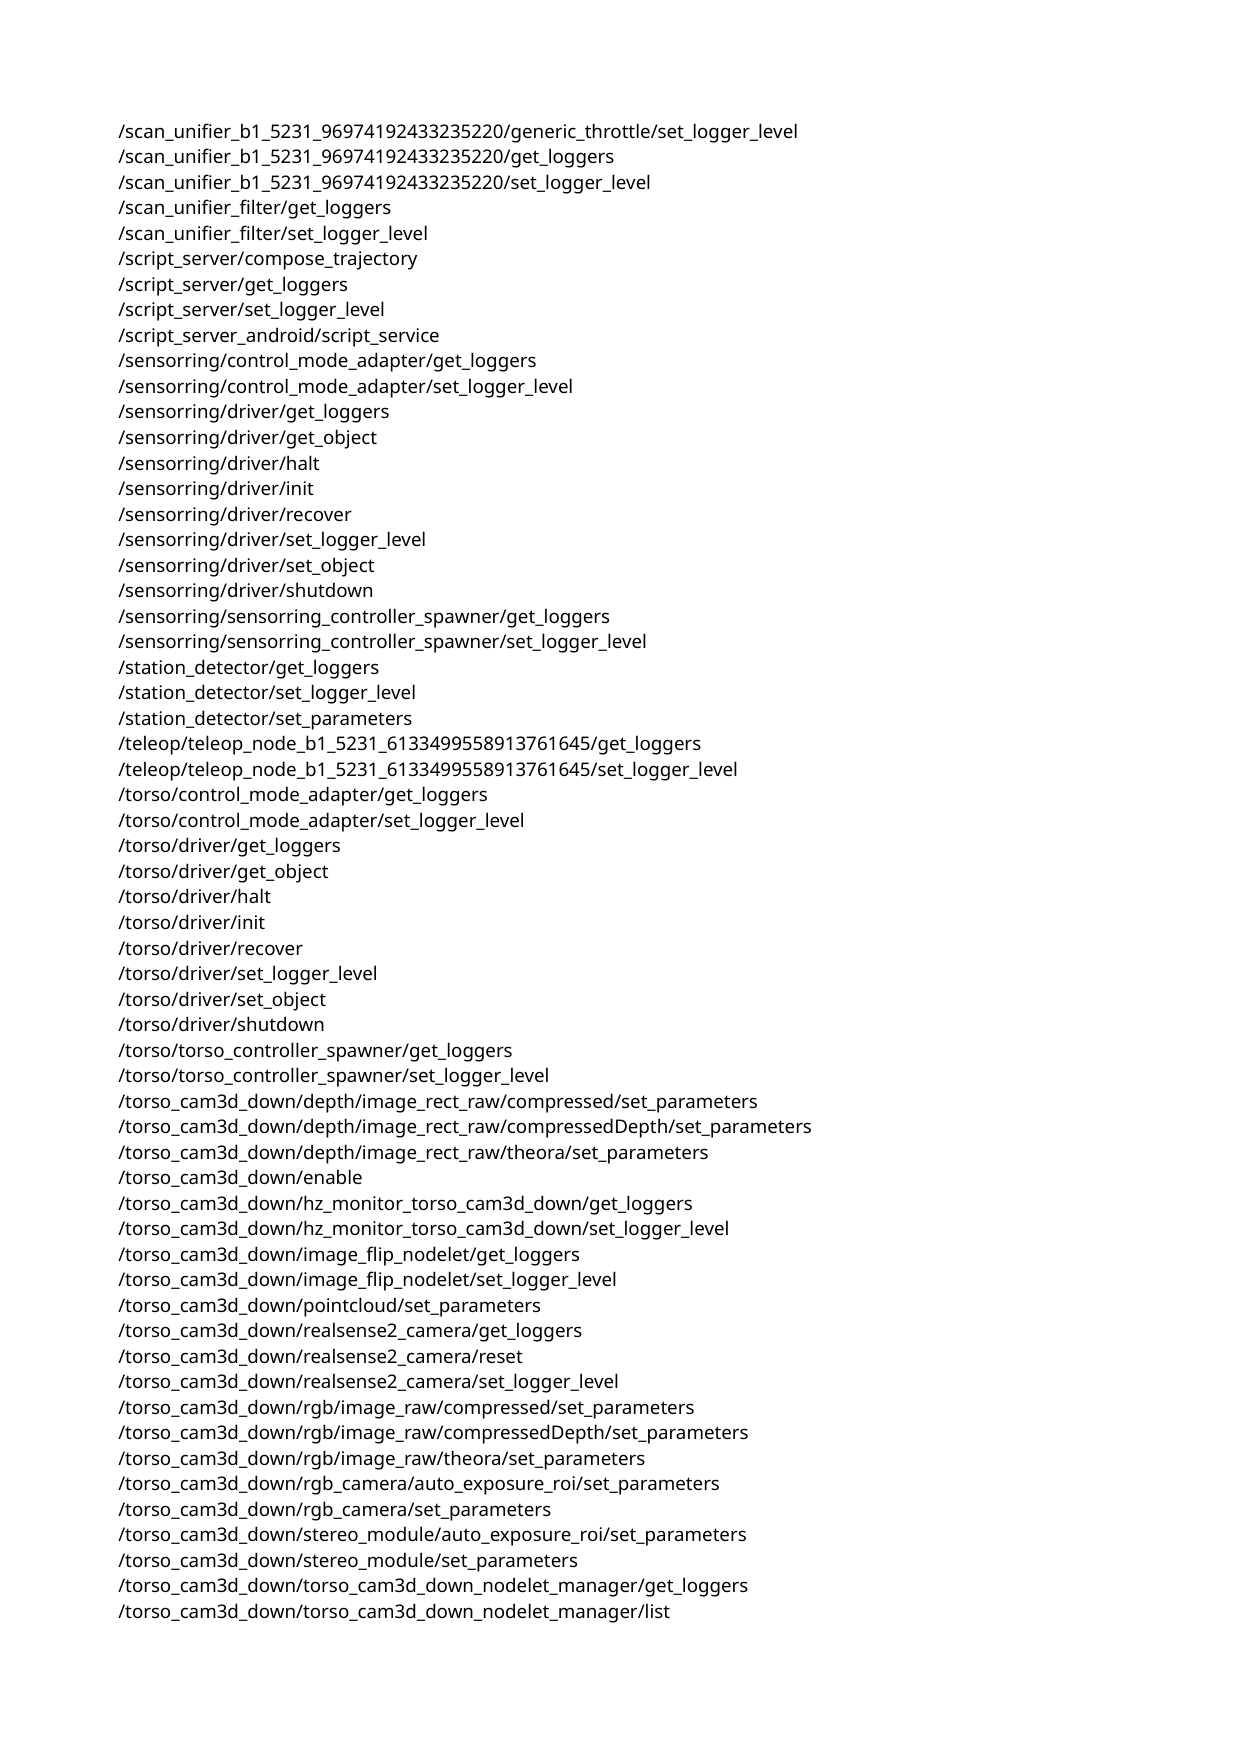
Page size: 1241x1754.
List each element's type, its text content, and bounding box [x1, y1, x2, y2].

text /torso_cam3d_down/torso_cam3d_down_nodelet_manager/list [118, 1598, 1122, 1624]
text /teleop/teleop_node_b1_5231_6133499558913761645/get_loggers [118, 731, 1122, 756]
text /torso/control_mode_adapter/get_loggers [118, 782, 1122, 807]
text /scan_unifier_filter/set_logger_level [118, 220, 1122, 246]
text /sensorring/driver/get_loggers [118, 399, 1122, 424]
text /sensorring/sensorring_controller_spawner/set_logger_level [118, 628, 1122, 654]
text /script_server/set_logger_level [118, 297, 1122, 322]
text /torso/driver/set_object [118, 986, 1122, 1011]
text /torso_cam3d_down/rgb/image_raw/compressed/set_parameters [118, 1394, 1122, 1420]
text /torso_cam3d_down/depth/image_rect_raw/compressed/set_parameters [118, 1088, 1122, 1113]
text /torso_cam3d_down/realsense2_camera/get_loggers [118, 1318, 1122, 1343]
text /torso_cam3d_down/image_flip_nodelet/set_logger_level [118, 1267, 1122, 1292]
text /scan_unifier_b1_5231_96974192433235220/get_loggers [118, 144, 1122, 169]
text /torso/torso_controller_spawner/get_loggers [118, 1037, 1122, 1062]
text /torso_cam3d_down/depth/image_rect_raw/compressedDepth/set_parameters [118, 1113, 1122, 1139]
text /torso_cam3d_down/hz_monitor_torso_cam3d_down/set_logger_level [118, 1216, 1122, 1241]
text /sensorring/driver/set_logger_level [118, 526, 1122, 552]
text /torso/driver/get_loggers [118, 833, 1122, 858]
text /torso/torso_controller_spawner/set_logger_level [118, 1062, 1122, 1088]
text /sensorring/driver/recover [118, 501, 1122, 526]
text /scan_unifier_b1_5231_96974192433235220/generic_throttle/set_logger_level [118, 118, 1122, 144]
text /sensorring/driver/shutdown [118, 577, 1122, 603]
text /torso_cam3d_down/torso_cam3d_down_nodelet_manager/get_loggers [118, 1573, 1122, 1598]
text /sensorring/driver/init [118, 475, 1122, 501]
text /torso_cam3d_down/stereo_module/set_parameters [118, 1547, 1122, 1573]
text /torso_cam3d_down/image_flip_nodelet/get_loggers [118, 1241, 1122, 1267]
text /torso_cam3d_down/depth/image_rect_raw/theora/set_parameters [118, 1139, 1122, 1164]
text /torso/driver/set_logger_level [118, 960, 1122, 986]
text /script_server/compose_trajectory [118, 246, 1122, 271]
text /torso/control_mode_adapter/set_logger_level [118, 807, 1122, 833]
text /torso_cam3d_down/stereo_module/auto_exposure_roi/set_parameters [118, 1522, 1122, 1547]
text /sensorring/control_mode_adapter/set_logger_level [118, 373, 1122, 399]
text /torso_cam3d_down/realsense2_camera/set_logger_level [118, 1369, 1122, 1394]
text /torso/driver/halt [118, 884, 1122, 909]
text /torso_cam3d_down/rgb_camera/auto_exposure_roi/set_parameters [118, 1471, 1122, 1496]
text /torso_cam3d_down/rgb/image_raw/compressedDepth/set_parameters [118, 1420, 1122, 1445]
text /torso_cam3d_down/realsense2_camera/reset [118, 1343, 1122, 1369]
text /torso/driver/shutdown [118, 1011, 1122, 1037]
text /scan_unifier_b1_5231_96974192433235220/set_logger_level [118, 169, 1122, 195]
text /sensorring/driver/set_object [118, 552, 1122, 577]
text /sensorring/driver/halt [118, 450, 1122, 475]
text /torso_cam3d_down/rgb/image_raw/theora/set_parameters [118, 1445, 1122, 1471]
text /sensorring/sensorring_controller_spawner/get_loggers [118, 603, 1122, 628]
text /sensorring/driver/get_object [118, 424, 1122, 450]
text /torso_cam3d_down/rgb_camera/set_parameters [118, 1496, 1122, 1522]
text /station_detector/set_logger_level [118, 679, 1122, 705]
text /script_server/get_loggers [118, 271, 1122, 297]
text /torso_cam3d_down/enable [118, 1164, 1122, 1190]
text /torso_cam3d_down/hz_monitor_torso_cam3d_down/get_loggers [118, 1190, 1122, 1216]
text /scan_unifier_filter/get_loggers [118, 195, 1122, 220]
text /torso/driver/init [118, 909, 1122, 935]
text /torso/driver/get_object [118, 858, 1122, 884]
text /torso_cam3d_down/pointcloud/set_parameters [118, 1292, 1122, 1318]
text /station_detector/get_loggers [118, 654, 1122, 679]
text /sensorring/control_mode_adapter/get_loggers [118, 348, 1122, 373]
text /script_server_android/script_service [118, 322, 1122, 348]
text /station_detector/set_parameters [118, 705, 1122, 731]
text /torso/driver/recover [118, 935, 1122, 960]
text /teleop/teleop_node_b1_5231_6133499558913761645/set_logger_level [118, 756, 1122, 782]
